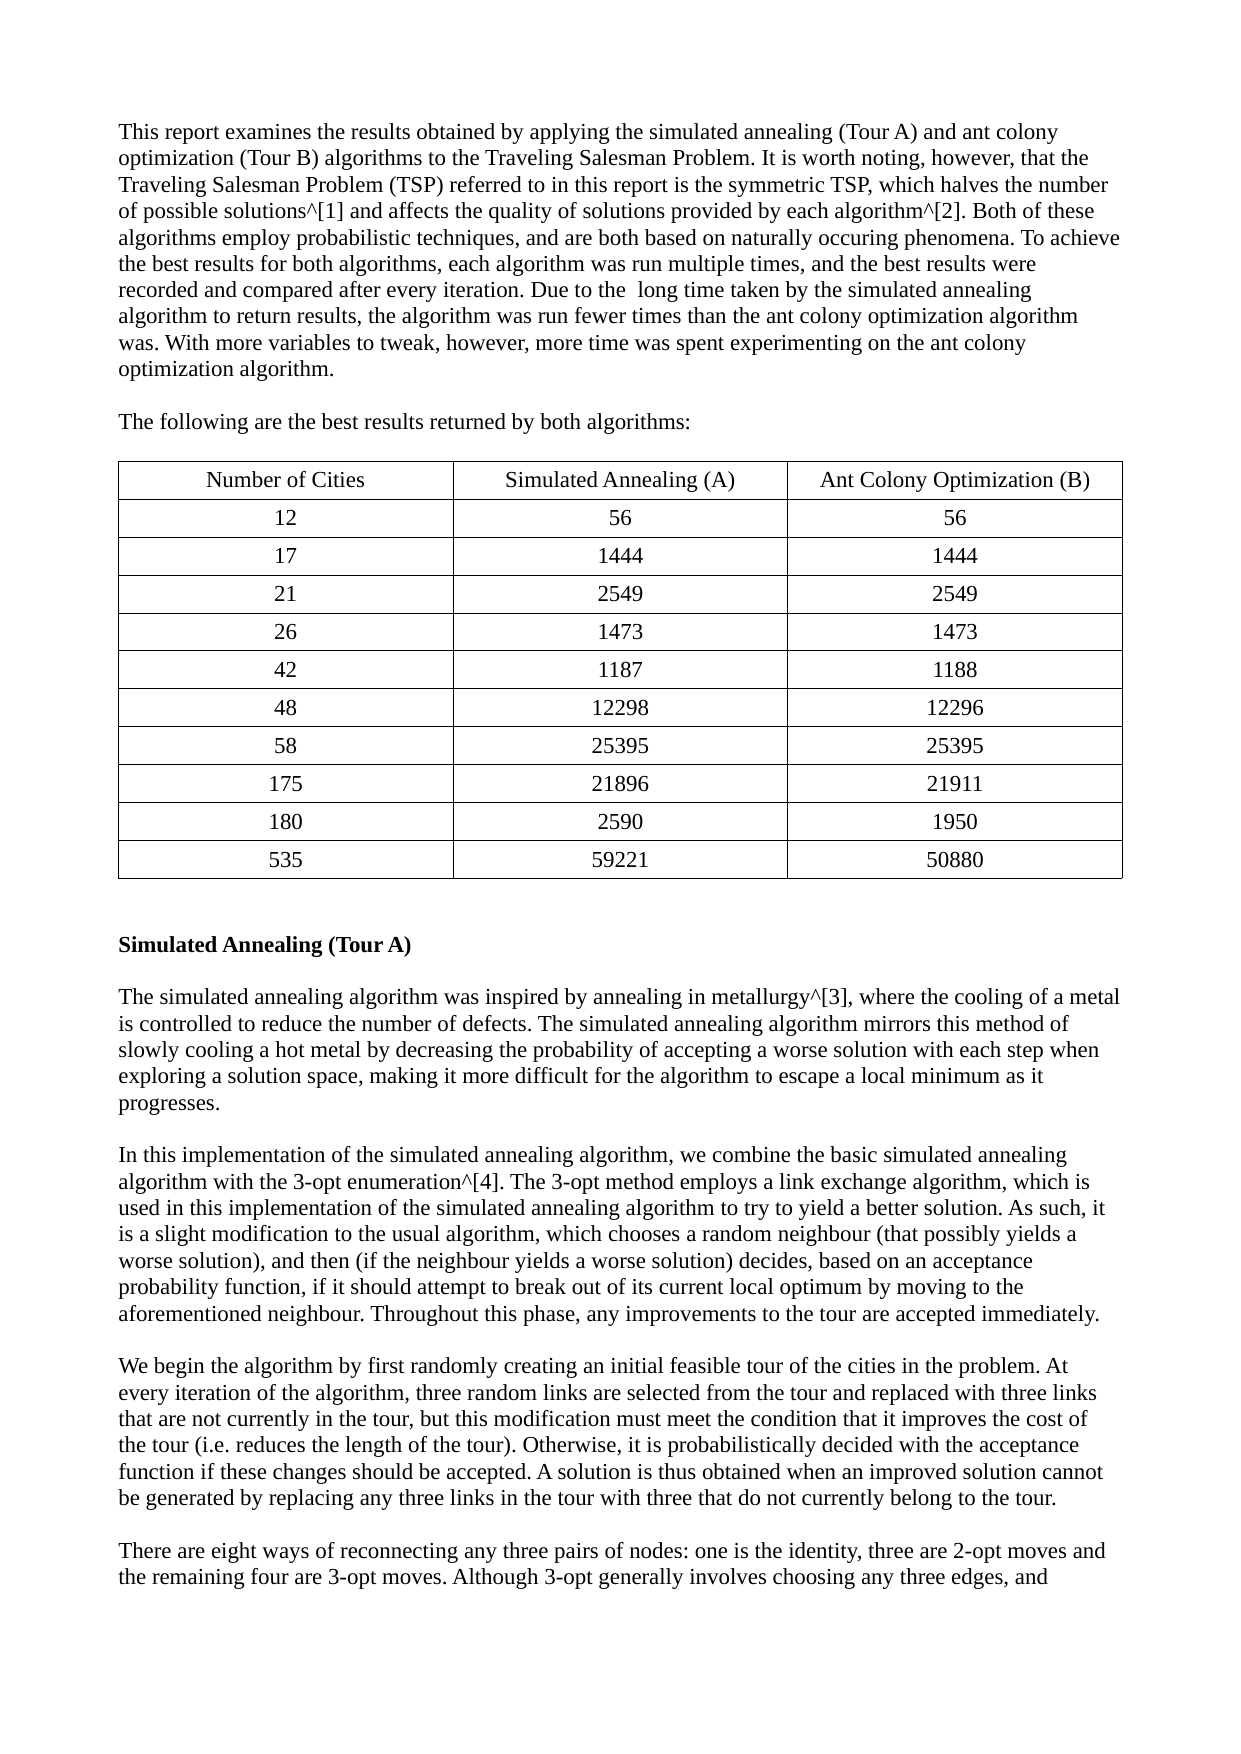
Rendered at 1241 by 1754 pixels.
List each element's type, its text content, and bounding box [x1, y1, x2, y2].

table_cell 12 [119, 500, 453, 537]
table_cell 175 [119, 765, 453, 802]
table_cell 12296 [788, 689, 1122, 726]
table_cell 42 [119, 651, 453, 688]
table_cell 25395 [788, 727, 1122, 764]
table_cell 48 [119, 689, 453, 726]
text The following are the best results returned by both algorithms: [118, 408, 1122, 434]
text Simulated Annealing (Tour A) [118, 931, 1122, 957]
table_cell 12298 [454, 689, 787, 726]
table_cell 1473 [454, 614, 787, 650]
table_cell 21 [119, 576, 453, 612]
table_cell 180 [119, 803, 453, 840]
table_cell 56 [454, 500, 787, 537]
text This report examines the results obtained by applying the simulated annealing (Tour A) and ant colony optimization (Tour B) algorithms to the Traveling Salesman Problem. It is worth noting, however, that the Traveling Salesman Problem (TSP) referred to in this report is the symmetric TSP, which halves the number of possible solutions^[1] and affects the quality of solutions provided by each algorithm^[2]. Both of these algorithms employ probabilistic techniques, and are both based on naturally occuring phenomena. To achieve the best results for both algorithms, each algorithm was run multiple times, and the best results were recorded and compared after every iteration. Due to the long time taken by the simulated annealing algorithm to return results, the algorithm was run fewer times than the ant colony optimization algorithm was. With more variables to tweak, however, more time was spent experimenting on the ant colony optimization algorithm. [118, 118, 1122, 382]
table_cell 2549 [788, 576, 1122, 612]
table_cell 25395 [454, 727, 787, 764]
table_cell 59221 [454, 841, 787, 878]
table_cell 1950 [788, 803, 1122, 840]
text The simulated annealing algorithm was inspired by annealing in metallurgy^[3], where the cooling of a metal is controlled to reduce the number of defects. The simulated annealing algorithm mirrors this method of slowly cooling a hot metal by decreasing the probability of accepting a worse solution with each step when exploring a solution space, making it more difficult for the algorithm to escape a local minimum as it progresses. [118, 983, 1122, 1115]
table_cell 1444 [788, 538, 1122, 574]
table_header Ant Colony Optimization (B) [788, 462, 1122, 499]
table_cell 50880 [788, 841, 1122, 878]
text We begin the algorithm by first randomly creating an initial feasible tour of the cities in the problem. At every iteration of the algorithm, three random links are selected from the tour and replaced with three links that are not currently in the tour, but this modification must meet the condition that it improves the cost of the tour (i.e. reduces the length of the tour). Otherwise, it is probabilistically decided with the acceptance function if these changes should be accepted. A solution is thus obtained when an improved solution cannot be generated by replacing any three links in the tour with three that do not currently belong to the tour. [118, 1352, 1122, 1510]
table_cell 56 [788, 500, 1122, 537]
table_cell 2549 [454, 576, 787, 612]
table_cell 1473 [788, 614, 1122, 650]
table_cell 58 [119, 727, 453, 764]
table_cell 1444 [454, 538, 787, 574]
table_cell 1188 [788, 651, 1122, 688]
table_header Simulated Annealing (A) [454, 462, 787, 499]
text In this implementation of the simulated annealing algorithm, we combine the basic simulated annealing algorithm with the 3-opt enumeration^[4]. The 3-opt method employs a link exchange algorithm, which is used in this implementation of the simulated annealing algorithm to try to yield a better solution. As such, it is a slight modification to the usual algorithm, which chooses a random neighbour (that possibly yields a worse solution), and then (if the neighbour yields a worse solution) decides, based on an acceptance probability function, if it should attempt to break out of its current local optimum by moving to the aforementioned neighbour. Throughout this phase, any improvements to the tour are accepted immediately. [118, 1141, 1122, 1326]
table_cell 2590 [454, 803, 787, 840]
table_cell 535 [119, 841, 453, 878]
table_cell 26 [119, 614, 453, 650]
table_cell 21896 [454, 765, 787, 802]
table_header Number of Cities [119, 462, 453, 499]
table_cell 1187 [454, 651, 787, 688]
table_cell 17 [119, 538, 453, 574]
text There are eight ways of reconnecting any three pairs of nodes: one is the identity, three are 2-opt moves and the remaining four are 3-opt moves. Although 3-opt generally involves choosing any three edges, and [118, 1537, 1122, 1589]
table_cell 21911 [788, 765, 1122, 802]
